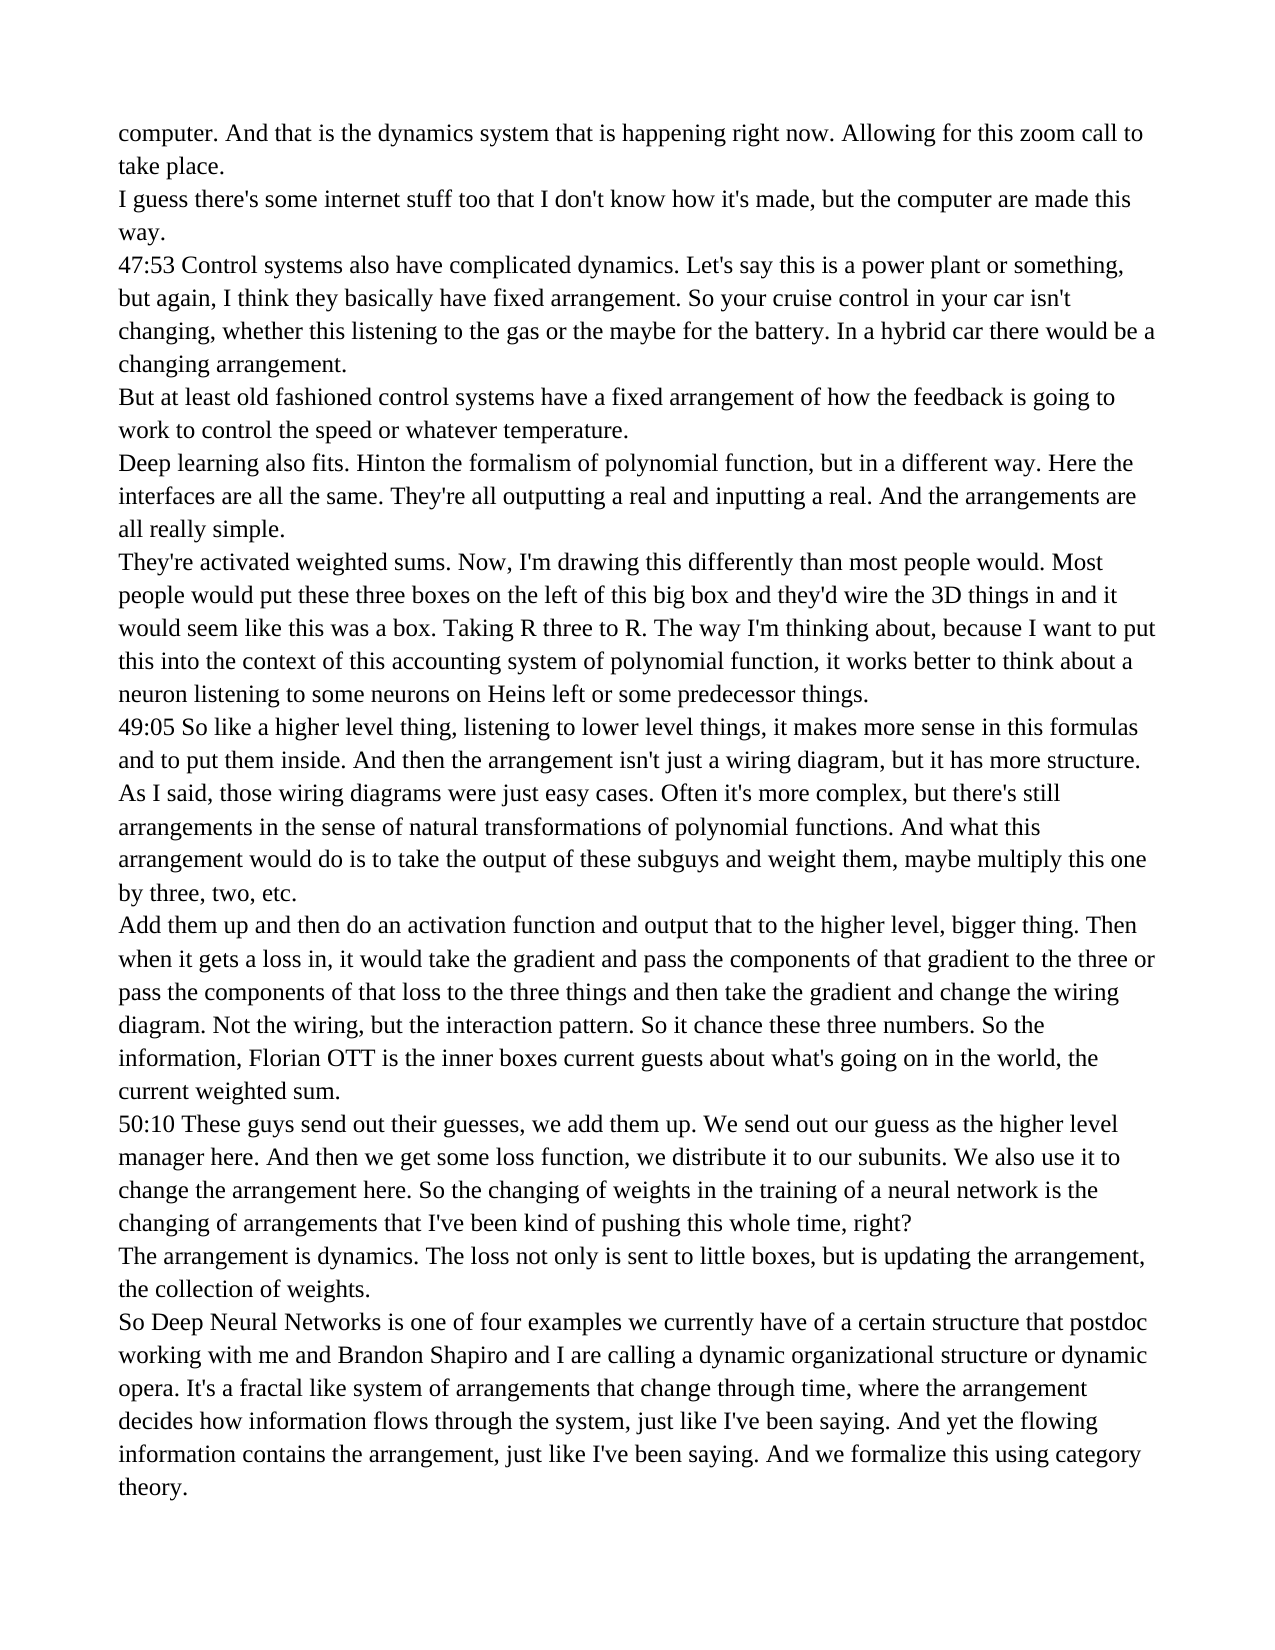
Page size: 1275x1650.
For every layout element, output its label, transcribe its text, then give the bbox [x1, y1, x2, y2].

text They're activated weighted sums. Now, I'm drawing this differently than most people would. Most people would put these three boxes on the left of this big box and they'd wire the 3D things in and it would seem like this was a box. Taking R three to R. The way I'm thinking about, because I want to put this into the context of this accounting system of polynomial function, it works better to think about a neuron listening to some neurons on Heins left or some predecessor things. [118, 547, 1157, 708]
text computer. And that is the dynamics system that is happening right now. Allowing for this zoom call to take place. [118, 118, 1157, 180]
text Add them up and then do an activation function and output that to the higher level, bigger thing. Then when it gets a loss in, it would take the gradient and pass the components of that gradient to the three or pass the components of that loss to the three things and then take the gradient and change the wiring diagram. Not the wiring, but the interaction pattern. So it chance these three numbers. So the information, Florian OTT is the inner boxes current guests about what's going on in the world, the current weighted sum. [118, 911, 1157, 1104]
text I guess there's some internet stuff too that I don't know how it's made, but the computer are made this way. [118, 184, 1157, 246]
text Deep learning also fits. Hinton the formalism of polynomial function, but in a different way. Here the interfaces are all the same. They're all outputting a real and inputting a real. And the arrangements are all really simple. [118, 448, 1157, 543]
text 49:05 So like a higher level thing, listening to lower level things, it makes more sense in this formulas and to put them inside. And then the arrangement isn't just a wiring diagram, but it has more structure. As I said, those wiring diagrams were just easy cases. Often it's more complex, but there's still arrangements in the sense of natural transformations of polynomial functions. And what this arrangement would do is to take the output of these subguys and weight them, maybe multiply this one by three, two, etc. [118, 712, 1157, 906]
text 47:53 Control systems also have complicated dynamics. Let's say this is a power plant or something, but again, I think they basically have fixed arrangement. So your cruise control in your car isn't changing, whether this listening to the gas or the maybe for the battery. In a hybrid car there would be a changing arrangement. [118, 250, 1157, 378]
text So Deep Neural Networks is one of four examples we currently have of a certain structure that postdoc working with me and Brandon Shapiro and I are calling a dynamic organizational structure or dynamic opera. It's a fractal like system of arrangements that change through time, where the arrangement decides how information flows through the system, just like I've been saying. And yet the flowing information contains the arrangement, just like I've been saying. And we formalize this using category theory. [118, 1307, 1157, 1501]
text The arrangement is dynamics. The loss not only is sent to little boxes, but is updating the arrangement, the collection of weights. [118, 1241, 1157, 1303]
text But at least old fashioned control systems have a fixed arrangement of how the feedback is going to work to control the speed or whatever temperature. [118, 382, 1157, 444]
text 50:10 These guys send out their guesses, we add them up. We send out our guess as the higher level manager here. And then we get some loss function, we distribute it to our subunits. We also use it to change the arrangement here. So the changing of weights in the training of a neural network is the changing of arrangements that I've been kind of pushing this whole time, right? [118, 1109, 1157, 1237]
